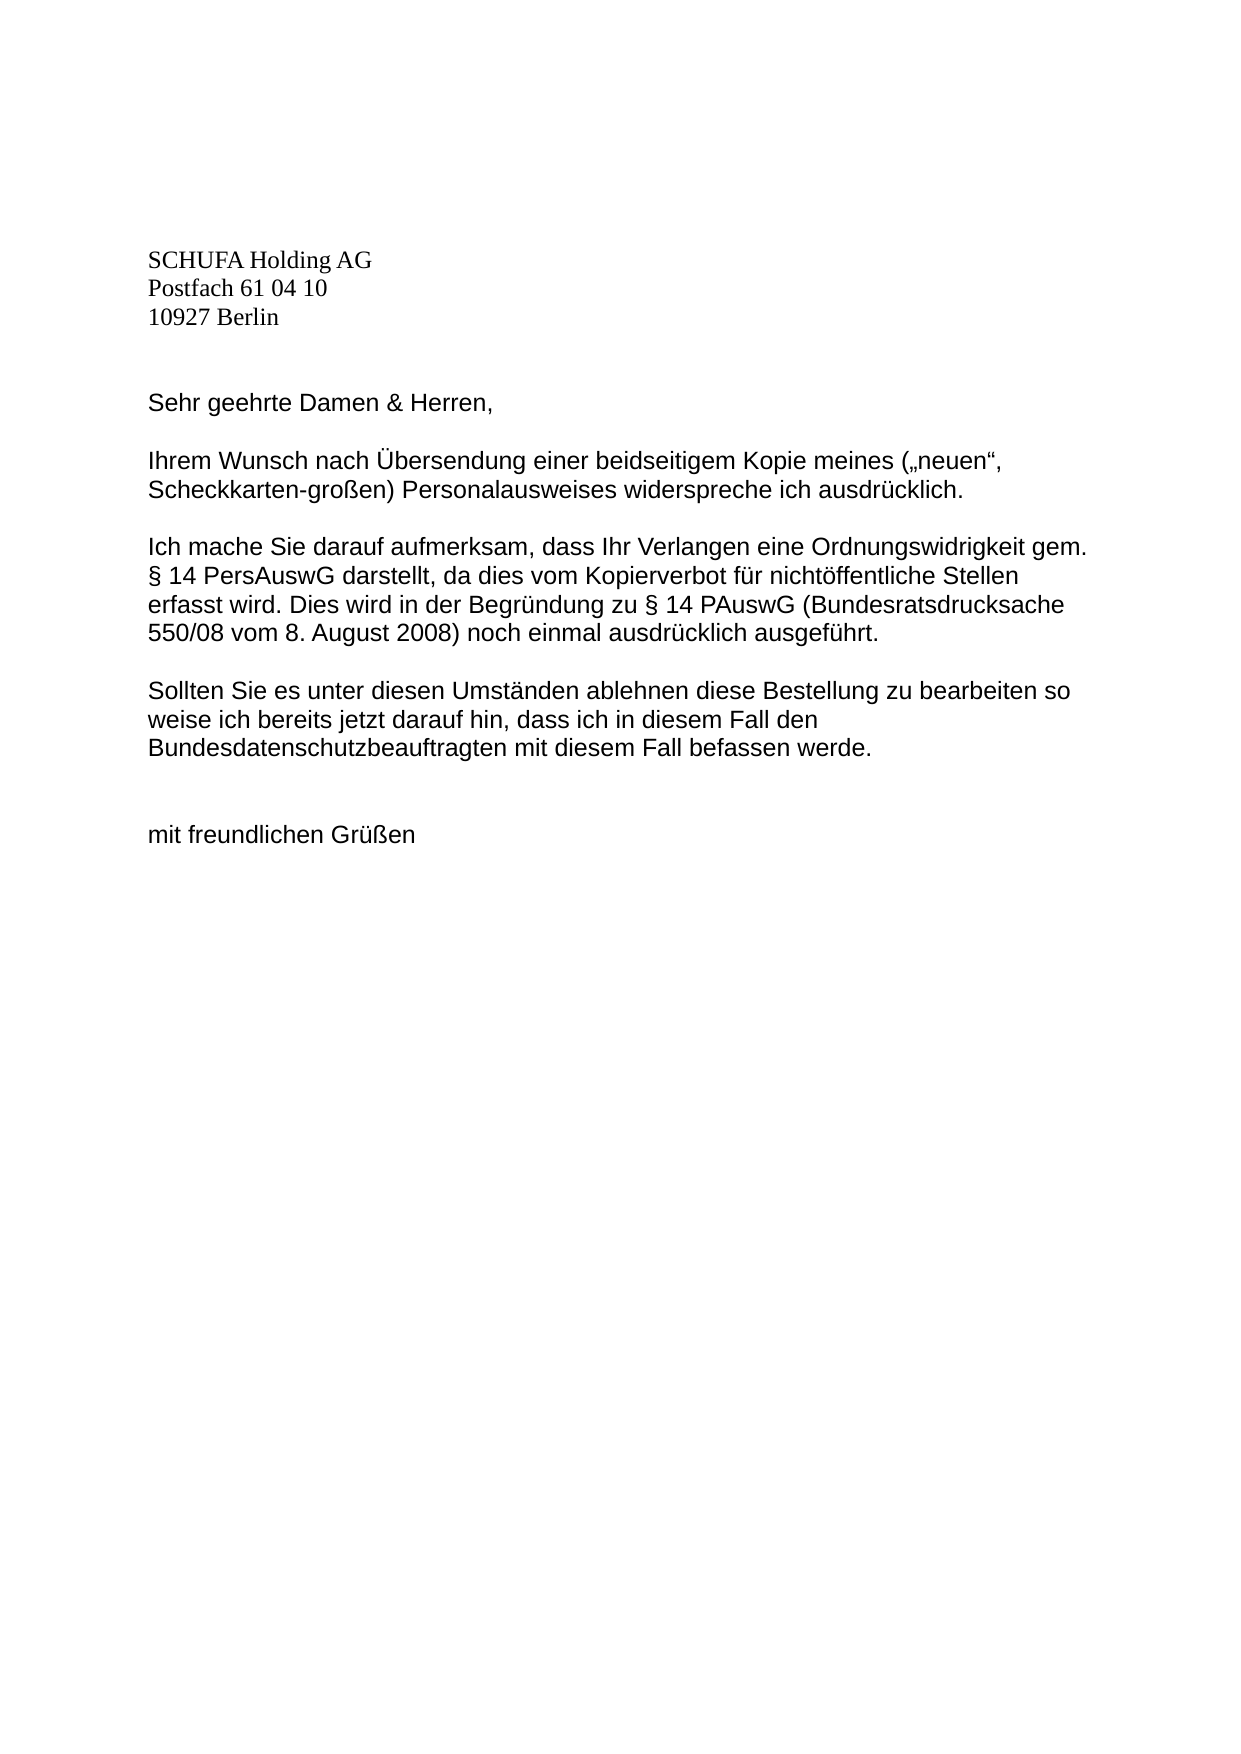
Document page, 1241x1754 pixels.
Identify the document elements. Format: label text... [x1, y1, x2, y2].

text Sollten Sie es unter diesen Umständen ablehnen diese Bestellung zu bearbeiten so weise ich bereits jetzt darauf hin, dass ich in diesem Fall den Bundesdatenschutzbeauftragten mit diesem Fall befassen werde. [148, 676, 1093, 762]
text mit freundlichen Grüßen [148, 820, 1093, 848]
text SCHUFA Holding AG [148, 245, 1093, 273]
text Ihrem Wunsch nach Übersendung einer beidseitigem Kopie meines („neuen“, Scheckkarten-großen) Personalausweises widerspreche ich ausdrücklich. [148, 446, 1093, 503]
text Ich mache Sie darauf aufmerksam, dass Ihr Verlangen eine Ordnungswidrigkeit gem. § 14 PersAuswG darstellt, da dies vom Kopierverbot für nichtöffentliche Stellen erfasst wird. Dies wird in der Begründung zu § 14 PAuswG (Bundesratsdrucksache 550/08 vom 8. August 2008) noch einmal ausdrücklich ausgeführt. [148, 532, 1093, 647]
text Postfach 61 04 10 [148, 273, 1093, 302]
text Sehr geehrte Damen & Herren, [148, 388, 1093, 417]
text 10927 Berlin [148, 302, 1093, 331]
